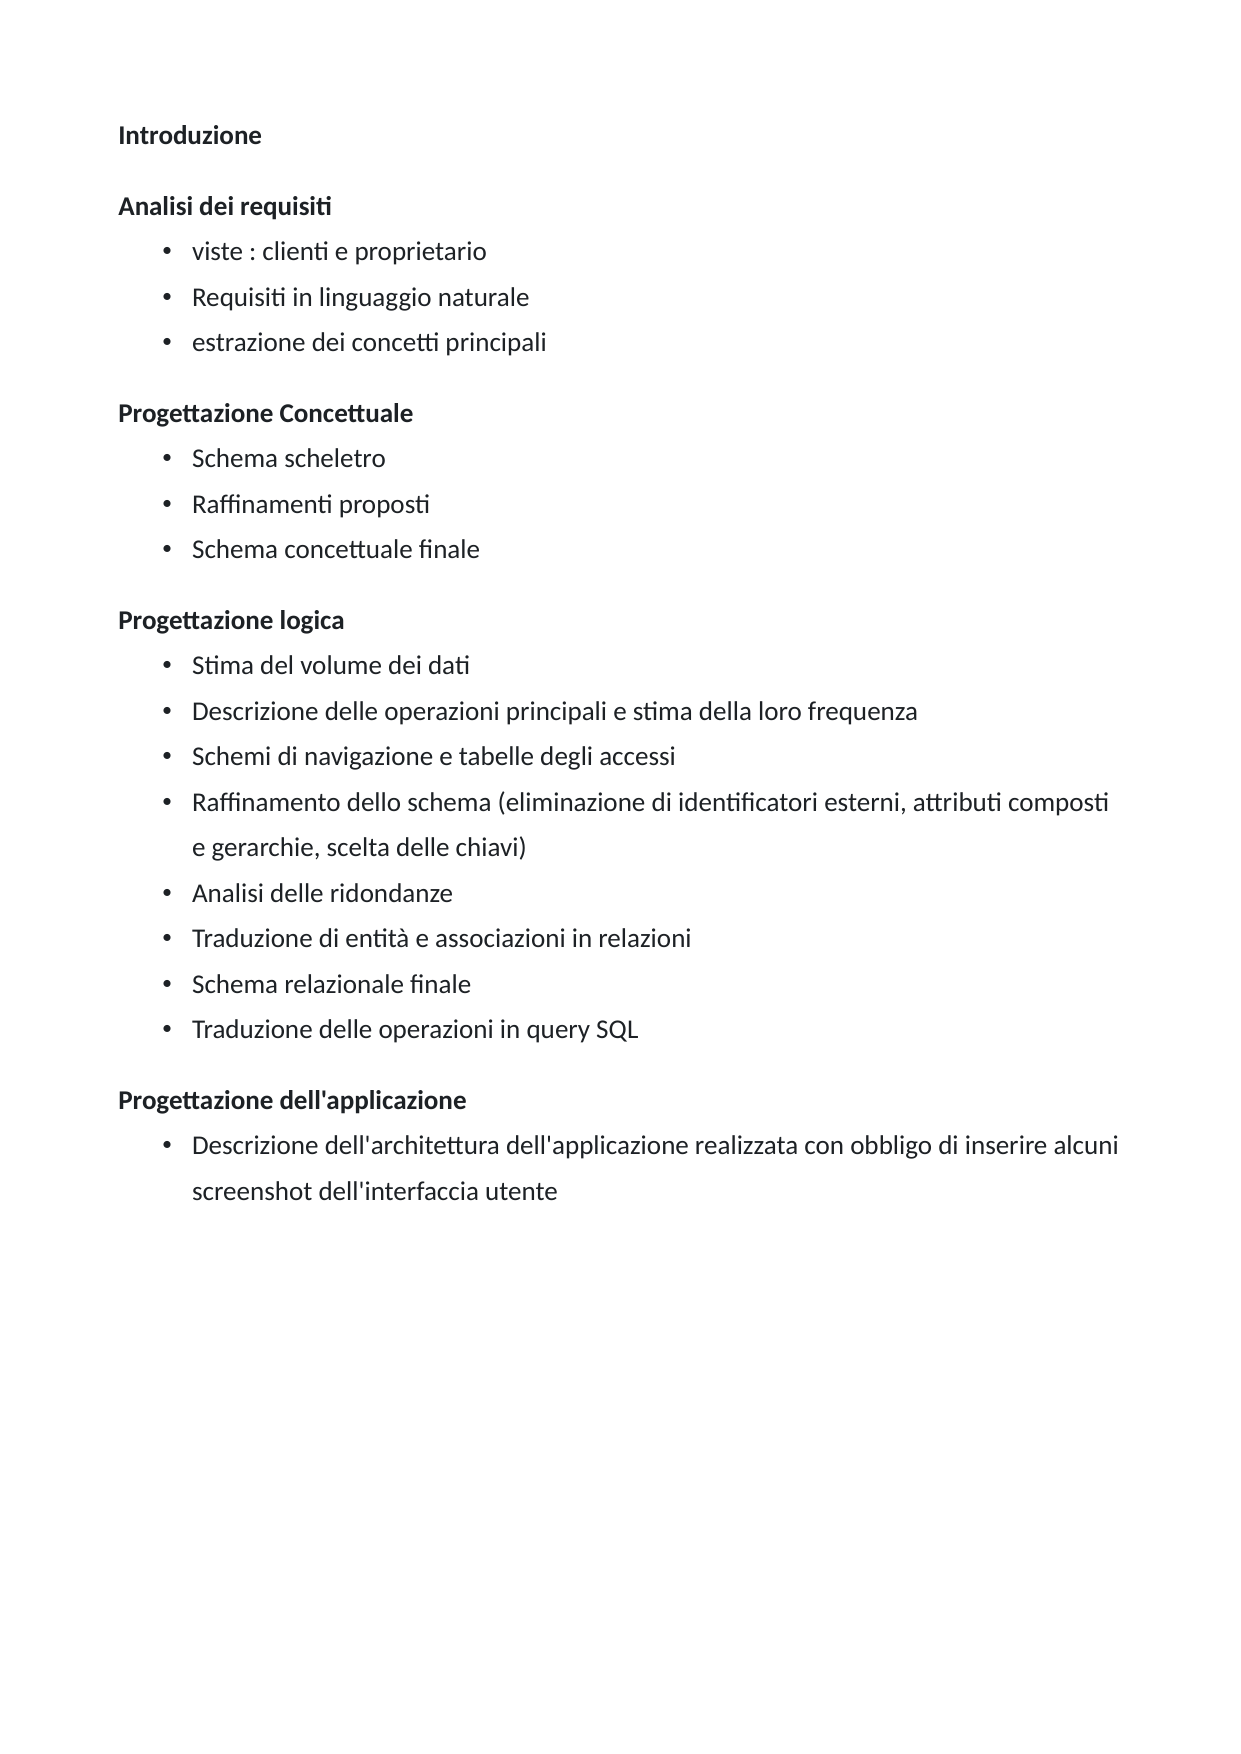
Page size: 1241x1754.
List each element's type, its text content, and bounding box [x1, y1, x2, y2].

list Schemi di navigazione e tabelle degli accessi [162, 739, 1122, 772]
text Progettazione dell'applicazione [118, 1083, 1122, 1116]
list Requisiti in linguaggio naturale [162, 280, 1122, 313]
list Descrizione dell'architettura dell'applicazione realizzata con obbligo di inserire alcuni screenshot dell'interfaccia utente [162, 1128, 1122, 1207]
list Descrizione delle operazioni principali e stima della loro frequenza [162, 694, 1122, 727]
list Analisi delle ridondanze [162, 876, 1122, 909]
list viste : clienti e proprietario [162, 234, 1122, 267]
list estrazione dei concetti principali [162, 325, 1122, 358]
text Introduzione [118, 118, 1122, 151]
list Schema concettuale finale [162, 532, 1122, 565]
list Traduzione di entità e associazioni in relazioni [162, 921, 1122, 954]
list Raffinamenti proposti [162, 487, 1122, 520]
list Stima del volume dei dati [162, 648, 1122, 681]
list Schema relazionale finale [162, 967, 1122, 1000]
text Progettazione Concettuale [118, 396, 1122, 429]
text Progettazione logica [118, 603, 1122, 636]
text Analisi dei requisiti [118, 189, 1122, 222]
list Raffinamento dello schema (eliminazione di identificatori esterni, attributi composti e gerarchie, scelta delle chiavi) [162, 785, 1122, 863]
list Schema scheletro [162, 441, 1122, 474]
list Traduzione delle operazioni in query SQL [162, 1012, 1122, 1046]
